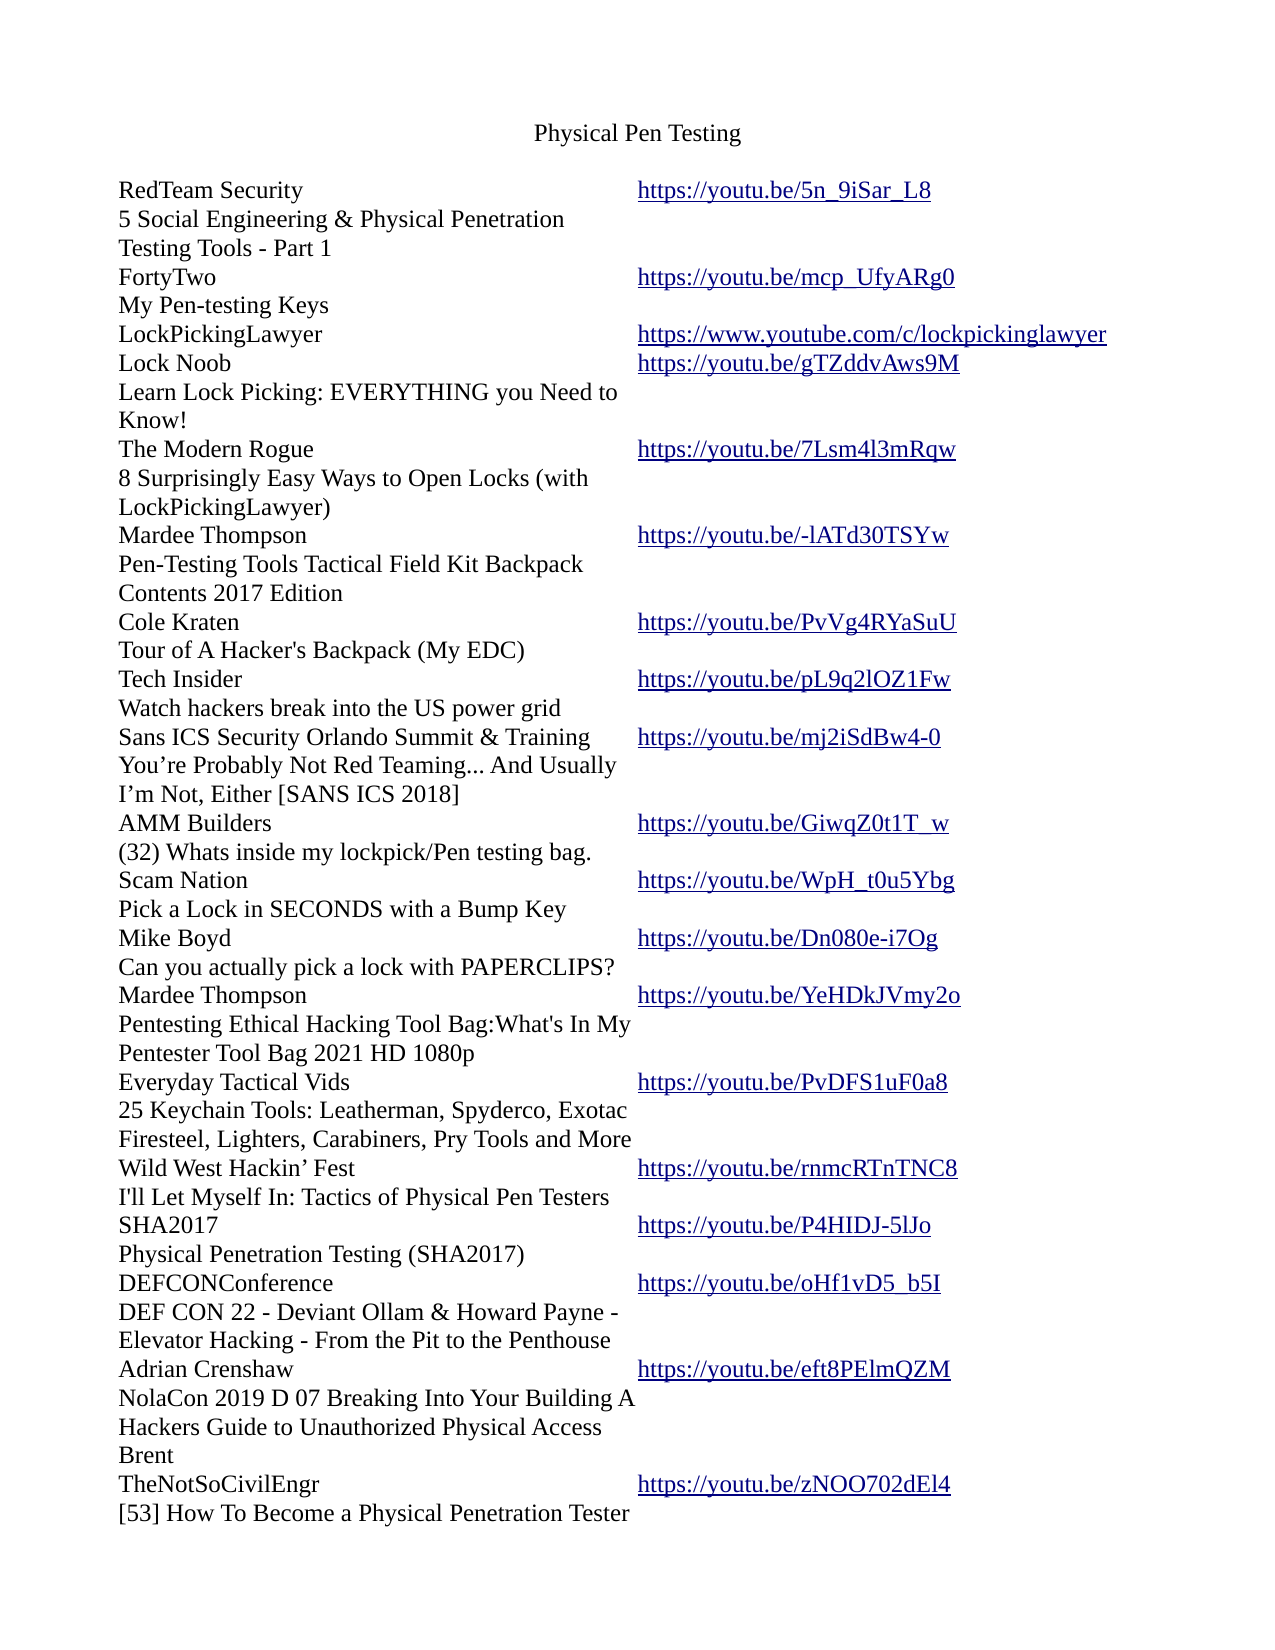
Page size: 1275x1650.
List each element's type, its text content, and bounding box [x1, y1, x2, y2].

table_cell DEFCONConference DEF CON 22 - Deviant Ollam & Howard Payne - Elevator Hacking - From the Pit to the Penthouse [118, 1268, 637, 1354]
table_cell AMM Builders (32) Whats inside my lockpick/Pen testing bag. [118, 808, 637, 866]
table_cell Lock Noob Learn Lock Picking: EVERYTHING you Need to Know! [118, 348, 637, 434]
table_cell https://youtu.be/Dn080e-i7Og [638, 923, 1157, 981]
table_cell https://youtu.be/-lATd30TSYw [638, 521, 1157, 607]
table_cell Wild West Hackin’ Fest I'll Let Myself In: Tactics of Physical Pen Testers [118, 1153, 637, 1211]
table_cell Mardee Thompson Pentesting Ethical Hacking Tool Bag:What's In My Pentester Tool Bag 2021 HD 1080p [118, 981, 637, 1067]
table_cell https://youtu.be/PvDFS1uF0a8 [638, 1067, 1157, 1153]
table_cell https://youtu.be/oHf1vD5_b5I [638, 1268, 1157, 1354]
table_cell https://www.youtube.com/c/lockpickinglawyer [638, 319, 1157, 348]
table_cell https://youtu.be/rnmcRTnTNC8 [638, 1153, 1157, 1211]
table_header [118, 147, 637, 176]
table_cell https://youtu.be/P4HIDJ-5lJo [638, 1211, 1157, 1268]
table_cell LockPickingLawyer [118, 319, 637, 348]
table_cell Mardee Thompson Pen-Testing Tools Tactical Field Kit Backpack Contents 2017 Edition [118, 521, 637, 607]
table_cell https://youtu.be/eft8PElmQZM [638, 1354, 1157, 1469]
table_cell https://youtu.be/7Lsm4l3mRqw [638, 434, 1157, 521]
table_cell Mike Boyd Can you actually pick a lock with PAPERCLIPS? [118, 923, 637, 981]
table_cell https://youtu.be/pL9q2lOZ1Fw [638, 664, 1157, 722]
table_cell https://youtu.be/PvVg4RYaSuU [638, 607, 1157, 664]
table_cell https://youtu.be/gTZddvAws9M [638, 348, 1157, 434]
table_cell Tech Insider Watch hackers break into the US power grid [118, 664, 637, 722]
table_cell https://youtu.be/WpH_t0u5Ybg [638, 866, 1157, 923]
table_cell SHA2017 Physical Penetration Testing (SHA2017) [118, 1211, 637, 1268]
table_cell FortyTwo My Pen-testing Keys [118, 262, 637, 319]
table_cell https://youtu.be/GiwqZ0t1T_w [638, 808, 1157, 866]
table_cell Cole Kraten Tour of A Hacker's Backpack (My EDC) [118, 607, 637, 664]
table_cell https://youtu.be/mj2iSdBw4-0 [638, 722, 1157, 808]
table_cell RedTeam Security 5 Social Engineering & Physical Penetration Testing Tools - Part 1 [118, 176, 637, 262]
table_cell https://youtu.be/mcp_UfyARg0 [638, 262, 1157, 319]
table_cell TheNotSoCivilEngr [53] How To Become a Physical Penetration Tester [118, 1469, 637, 1527]
table_cell Adrian Crenshaw NolaCon 2019 D 07 Breaking Into Your Building A Hackers Guide to Unauthorized Physical Access Brent [118, 1354, 637, 1469]
table_cell Sans ICS Security Orlando Summit & Training You’re Probably Not Red Teaming... And Usually I’m Not, Either [SANS ICS 2018] [118, 722, 637, 808]
text Physical Pen Testing [118, 118, 1157, 147]
table_cell https://youtu.be/YeHDkJVmy2o [638, 981, 1157, 1067]
table_cell https://youtu.be/zNOO702dEl4 [638, 1469, 1157, 1527]
table_cell The Modern Rogue 8 Surprisingly Easy Ways to Open Locks (with LockPickingLawyer) [118, 434, 637, 521]
table_cell https://youtu.be/5n_9iSar_L8 [638, 176, 1157, 262]
table_cell Everyday Tactical Vids 25 Keychain Tools: Leatherman, Spyderco, Exotac Firesteel, Lighters, Carabiners, Pry Tools and More [118, 1067, 637, 1153]
table_header [638, 147, 1157, 176]
table_cell Scam Nation Pick a Lock in SECONDS with a Bump Key [118, 866, 637, 923]
